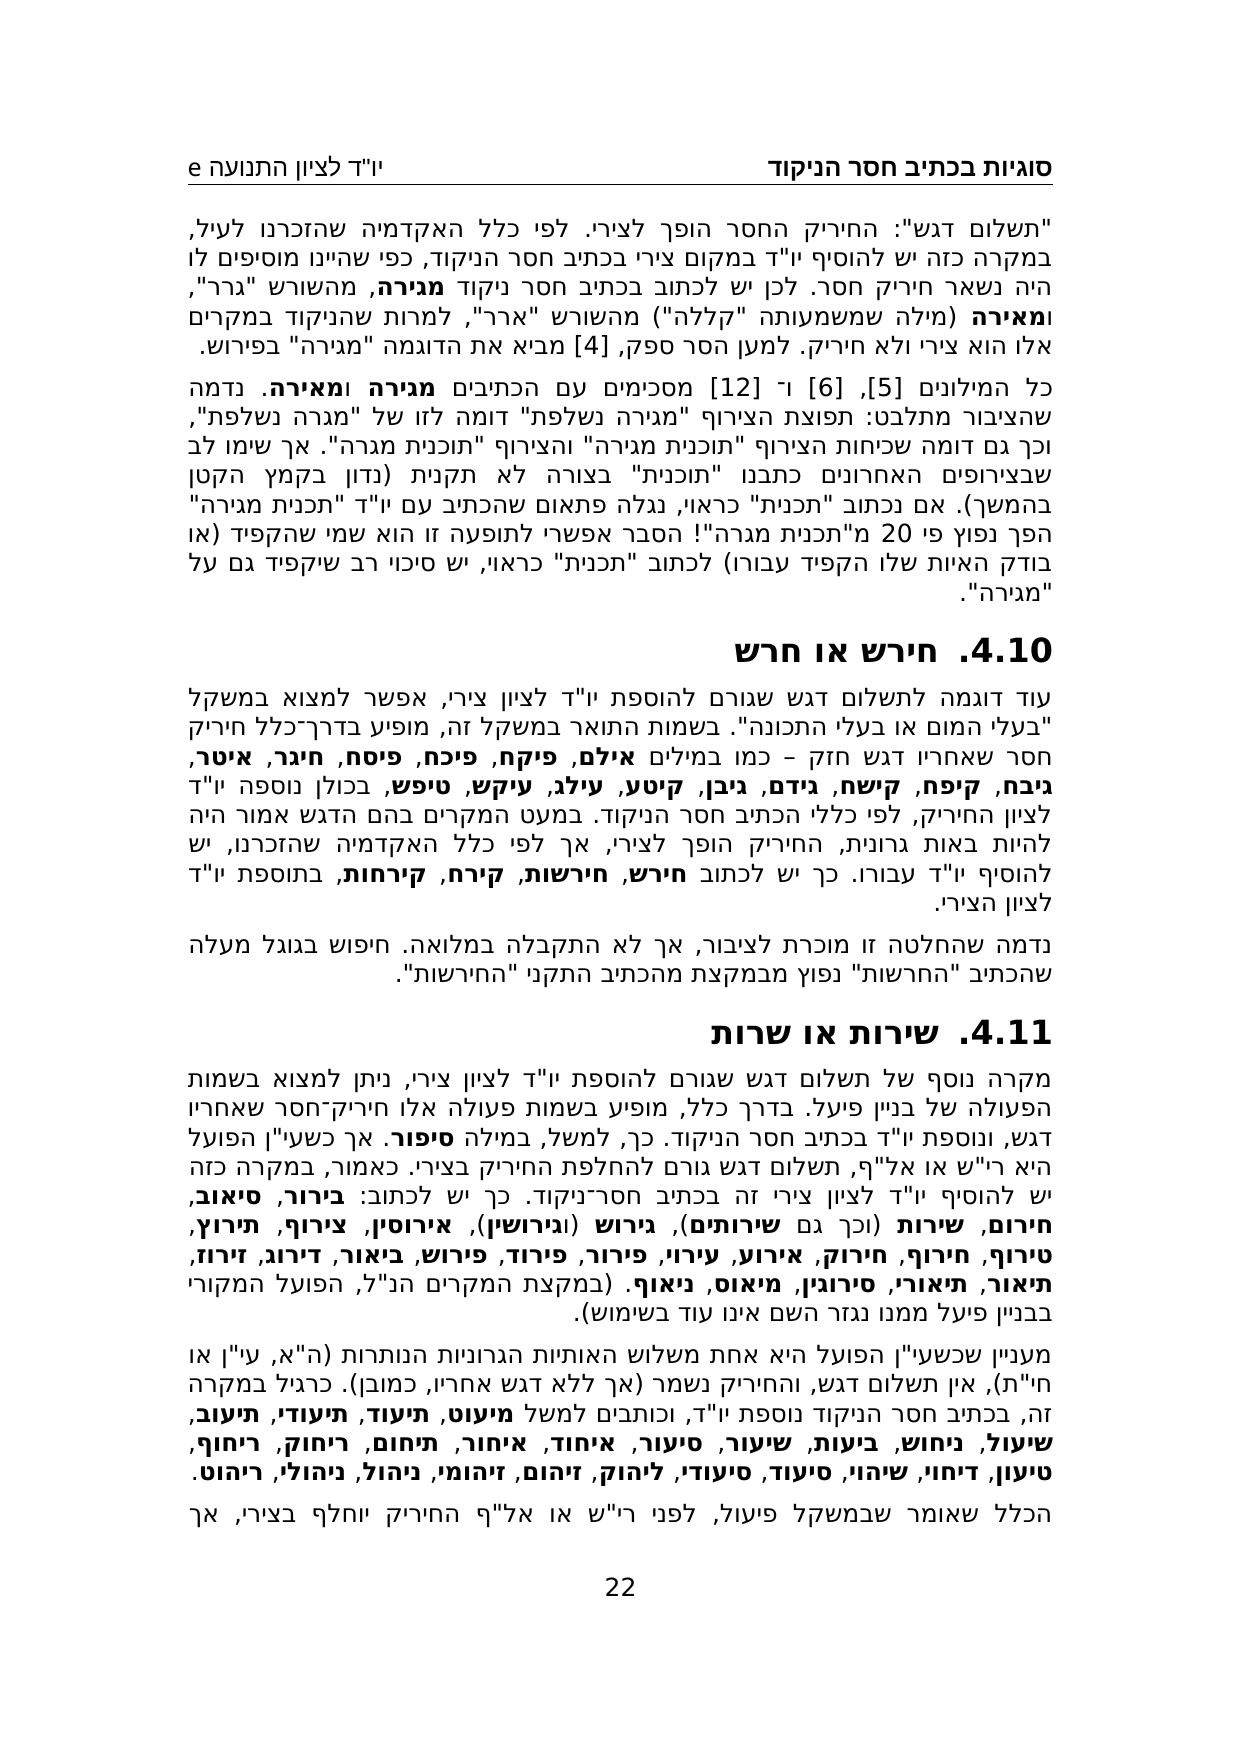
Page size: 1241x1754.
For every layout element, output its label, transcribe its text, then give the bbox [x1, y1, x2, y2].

text מקרה נוסף של תשלום דגש שגורם להוספת יו"ד לציון צירי, ניתן למצוא בשמות הפעולה של בניין פיעל. בדרך כלל, מופיע בשמות פעולה אלו חיריק־חסר שאחריו דגש, ונוספת יו"ד בכתיב חסר הניקוד. כך, למשל, במילה סיפור. אך כשעי"ן הפועל היא רי"ש או אל"ף, תשלום דגש גורם להחלפת החיריק בצירי. כאמור, במקרה כזה יש להוסיף יו"ד לציון צירי זה בכתיב חסר־ניקוד. כך יש לכתוב: בירור, סיאוב, חירום, שירות (וכך גם שירותים), גירוש (וגירושין), אירוסין, צירוף, תירוץ, טירוף, חירוף, חירוק, אירוע, עירוי, פירור, פירוד, פירוש, ביאור, דירוג, זירוז, תיאור, תיאורי, סירוגין, מיאוס, ניאוף. (במקצת המקרים הנ"ל, הפועל המקורי בבניין פיעל ממנו נגזר השם אינו עוד בשימוש). [187, 1064, 1053, 1328]
text מעניין שכשעי"ן הפועל היא אחת משלוש האותיות הגרוניות הנותרות (ה"א, עי"ן או חי"ת), אין תשלום דגש, והחיריק נשמר (אך ללא דגש אחריו, כמובן). כרגיל במקרה זה, בכתיב חסר הניקוד נוספת יו"ד, וכותבים למשל מיעוט, תיעוד, תיעודי, תיעוב, שיעול, ניחוש, ביעות, שיעור, סיעור, איחוד, איחור, תיחום, ריחוק, ריחוף, טיעון, דיחוי, שיהוי, סיעוד, סיעודי, ליהוק, זיהום, זיהומי, ניהול, ניהולי, ריהוט. [187, 1340, 1053, 1487]
text עוד דוגמה לתשלום דגש שגורם להוספת יו"ד לציון צירי, אפשר למצוא במשקל "בעלי המום או בעלי התכונה". בשמות התואר במשקל זה, מופיע בדרך־כלל חיריק חסר שאחריו דגש חזק – כמו במילים אילם, פיקח, פיכח, פיסח, חיגר, איטר, גיבח, קיפח, קישח, גידם, גיבן, קיטע, עילג, עיקש, טיפש, בכולן נוספה יו"ד לציון החיריק, לפי כללי הכתיב חסר הניקוד. במעט המקרים בהם הדגש אמור היה להיות באות גרונית, החיריק הופך לצירי, אך לפי כלל האקדמיה שהזכרנו, יש להוסיף יו"ד עבורו. כך יש לכתוב חירש, חירשות, קירח, קירחות, בתוספת יו"ד לציון הצירי. [187, 683, 1053, 917]
subtitle שירות או שרות [187, 1013, 1053, 1052]
text כל המילונים [5], [6] ו־ [12] מסכימים עם הכתיבים מגירה ומאירה. נדמה שהציבור מתלבט: תפוצת הצירוף "מגירה נשלפת" דומה לזו של "מגרה נשלפת", וכך גם דומה שכיחות הצירוף "תוכנית מגירה" והצירוף "תוכנית מגרה". אך שימו לב שבצירופים האחרונים כתבנו "תוכנית" בצורה לא תקנית (נדון בקמץ הקטן בהמשך). אם נכתוב "תכנית" כראוי, נגלה פתאום שהכתיב עם יו"ד "תכנית מגירה" הפך נפוץ פי 20 מ"תכנית מגרה"! הסבר אפשרי לתופעה זו הוא שמי שהקפיד (או בודק האיות שלו הקפיד עבורו) לכתוב "תכנית" כראוי, יש סיכוי רב שיקפיד גם על "מגירה". [187, 373, 1053, 607]
text הכלל שאומר שבמשקל פיעול, לפני רי"ש או אל"ף החיריק יוחלף בצירי, אך החיריק נשמר לפני ה"א, עי"ן או חי"ת, מופיע בהחלטות האקדמיה בדקדוק [13], עמ' 55. דוברים רבים טועים בכלל זה בחלק מהמקרים (למשל, מבטאים תיעוד בצירי במקום בחיריק, או מבטאים עירוי בחיריק במקום בצירי), וישנם אפילו מקרים בהם המילונים טועים (למשל, מילון רב־מילים מנקד מיאוס בחיריק, ומילון ההווה מנקד ניאוף בחיריק, כמו במקרא). לכן נוח שבכתיב חסר ניקוד, בשני המקרים נוספת יו"ד. הכותב בכתיב חסר־ניקוד אינו צריך לדעת האם במקרה שלפניו יש תשלום דגש או לא, צירי או חיריק. [187, 1499, 1053, 1528]
subtitle חירש או חרש [187, 632, 1053, 671]
text "תשלום דגש": החיריק החסר הופך לצירי. לפי כלל האקדמיה שהזכרנו לעיל, במקרה כזה יש להוסיף יו"ד במקום צירי בכתיב חסר הניקוד, כפי שהיינו מוסיפים לו היה נשאר חיריק חסר. לכן יש לכתוב בכתיב חסר ניקוד מגירה, מהשורש "גרר", ומאירה (מילה שמשמעותה "קללה") מהשורש "ארר", למרות שהניקוד במקרים אלו הוא צירי ולא חיריק. למען הסר ספק, [4] מביא את הדוגמה "מגירה" בפירוש. [187, 214, 1053, 360]
text נדמה שהחלטה זו מוכרת לציבור, אך לא התקבלה במלואה. חיפוש בגוגל מעלה שהכתיב "החרשות" נפוץ מבמקצת מהכתיב התקני "החירשות". [187, 930, 1053, 988]
